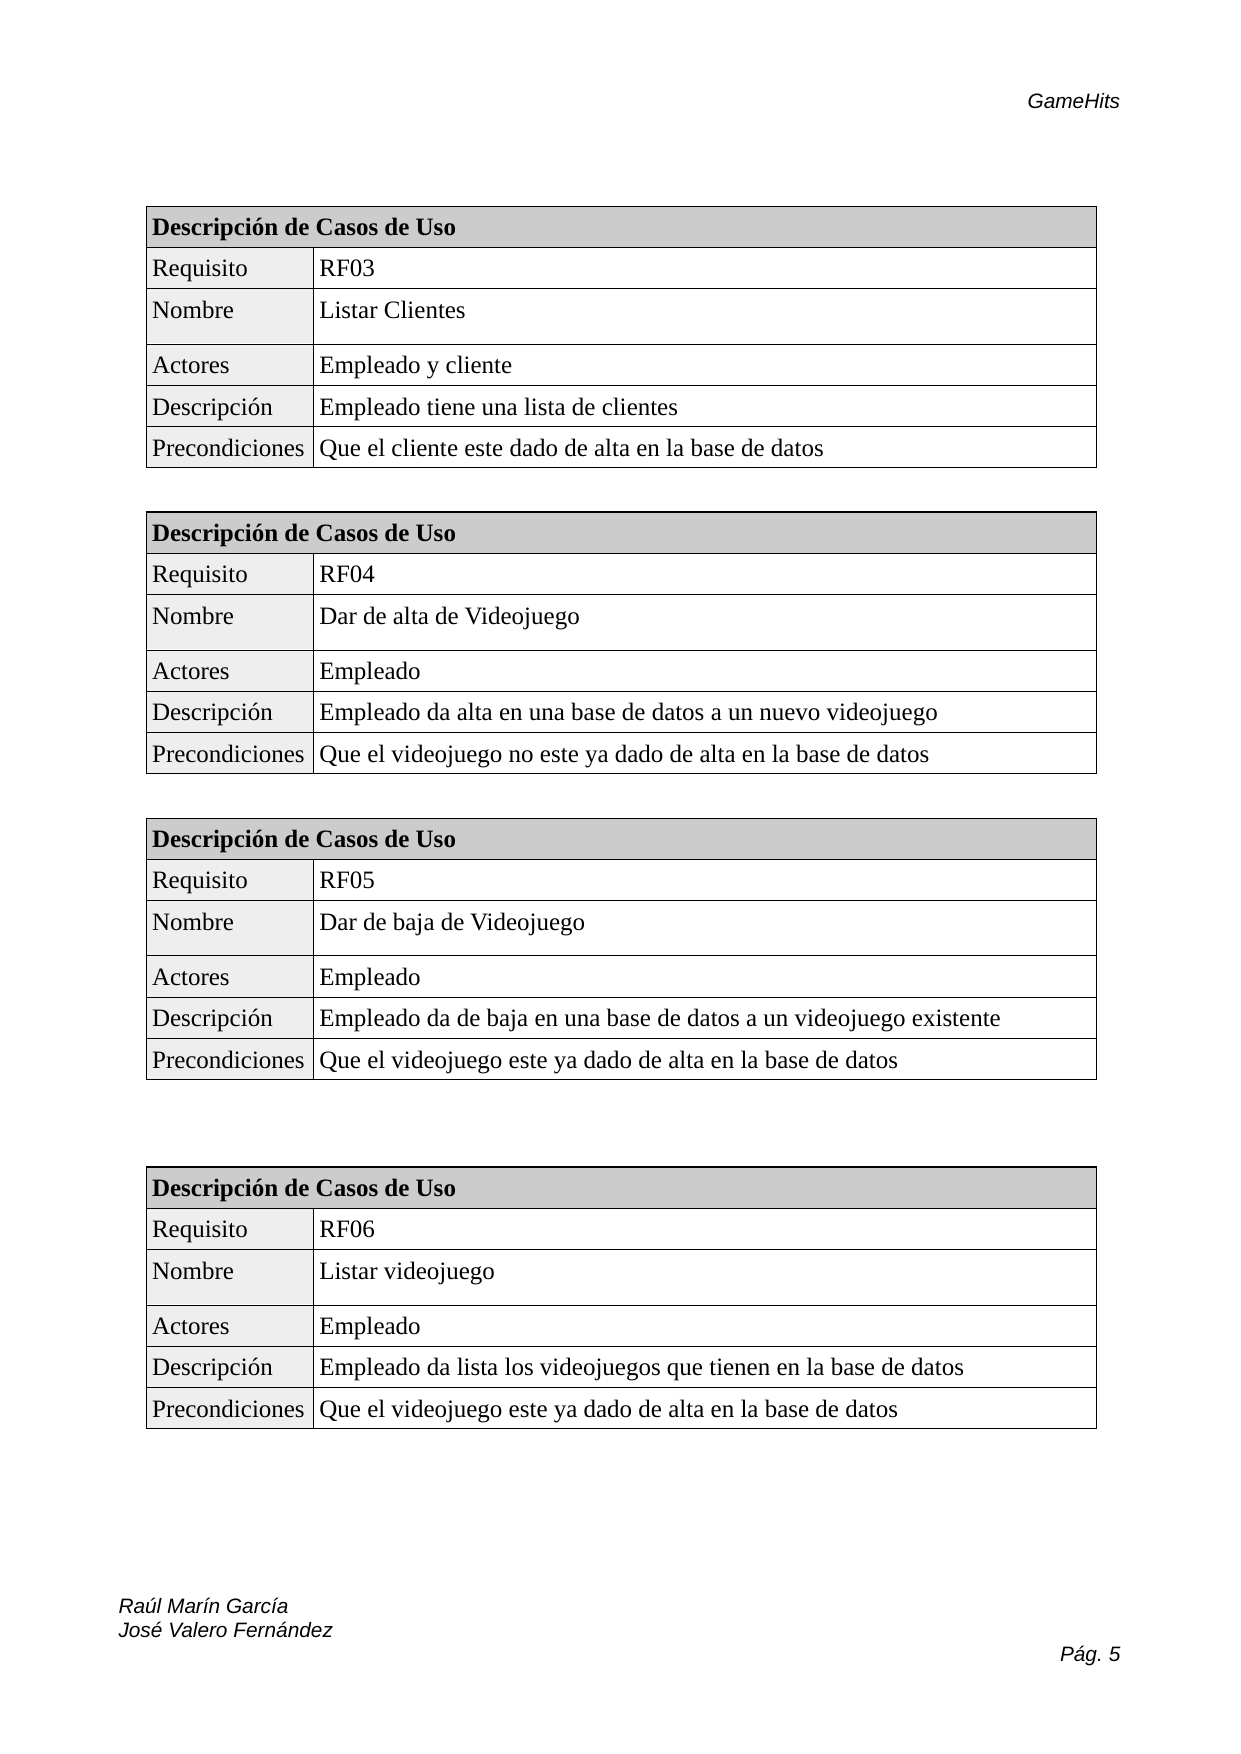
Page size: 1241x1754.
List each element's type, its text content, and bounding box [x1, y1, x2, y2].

table_cell Nombre [147, 901, 313, 955]
table_cell Nombre [147, 595, 313, 649]
table_cell Actores [147, 1306, 313, 1346]
table_cell Precondiciones [147, 733, 313, 773]
table_cell Empleado y cliente [314, 345, 1096, 385]
table_cell Descripción [147, 386, 313, 426]
table_header Descripción de Casos de Uso [147, 1168, 1096, 1208]
table_cell Listar Clientes [314, 289, 1096, 343]
table_cell Listar videojuego [314, 1250, 1096, 1304]
table_cell Que el videojuego este ya dado de alta en la base de datos [314, 1388, 1096, 1428]
table_cell RF04 [314, 554, 1096, 594]
table_cell Requisito [147, 554, 313, 594]
table_cell Que el cliente este dado de alta en la base de datos [314, 427, 1096, 467]
table_cell Dar de alta de Videojuego [314, 595, 1096, 649]
table_header Descripción de Casos de Uso [147, 513, 1096, 553]
table_cell Precondiciones [147, 1039, 313, 1079]
table_cell Descripción [147, 998, 313, 1038]
table_cell Que el videojuego este ya dado de alta en la base de datos [314, 1039, 1096, 1079]
table_cell Descripción [147, 692, 313, 732]
table_cell RF06 [314, 1209, 1096, 1249]
table_cell Actores [147, 651, 313, 691]
table_cell Empleado [314, 651, 1096, 691]
table_cell Empleado da alta en una base de datos a un nuevo videojuego [314, 692, 1096, 732]
table_cell RF03 [314, 248, 1096, 288]
table_cell Empleado da de baja en una base de datos a un videojuego existente [314, 998, 1096, 1038]
table_cell Dar de baja de Videojuego [314, 901, 1096, 955]
table_cell Descripción [147, 1347, 313, 1387]
table_cell Nombre [147, 1250, 313, 1304]
table_cell RF05 [314, 860, 1096, 900]
table_cell Empleado [314, 1306, 1096, 1346]
table_header Descripción de Casos de Uso [147, 207, 1096, 247]
table_cell Que el videojuego no este ya dado de alta en la base de datos [314, 733, 1096, 773]
table_cell Precondiciones [147, 1388, 313, 1428]
table_cell Actores [147, 956, 313, 997]
table_cell Precondiciones [147, 427, 313, 467]
table_cell Nombre [147, 289, 313, 343]
table_cell Empleado [314, 956, 1096, 997]
table_cell Actores [147, 345, 313, 385]
table_header Descripción de Casos de Uso [147, 819, 1096, 859]
table_cell Requisito [147, 1209, 313, 1249]
table_cell Requisito [147, 248, 313, 288]
table_cell Empleado da lista los videojuegos que tienen en la base de datos [314, 1347, 1096, 1387]
table_cell Requisito [147, 860, 313, 900]
table_cell Empleado tiene una lista de clientes [314, 386, 1096, 426]
